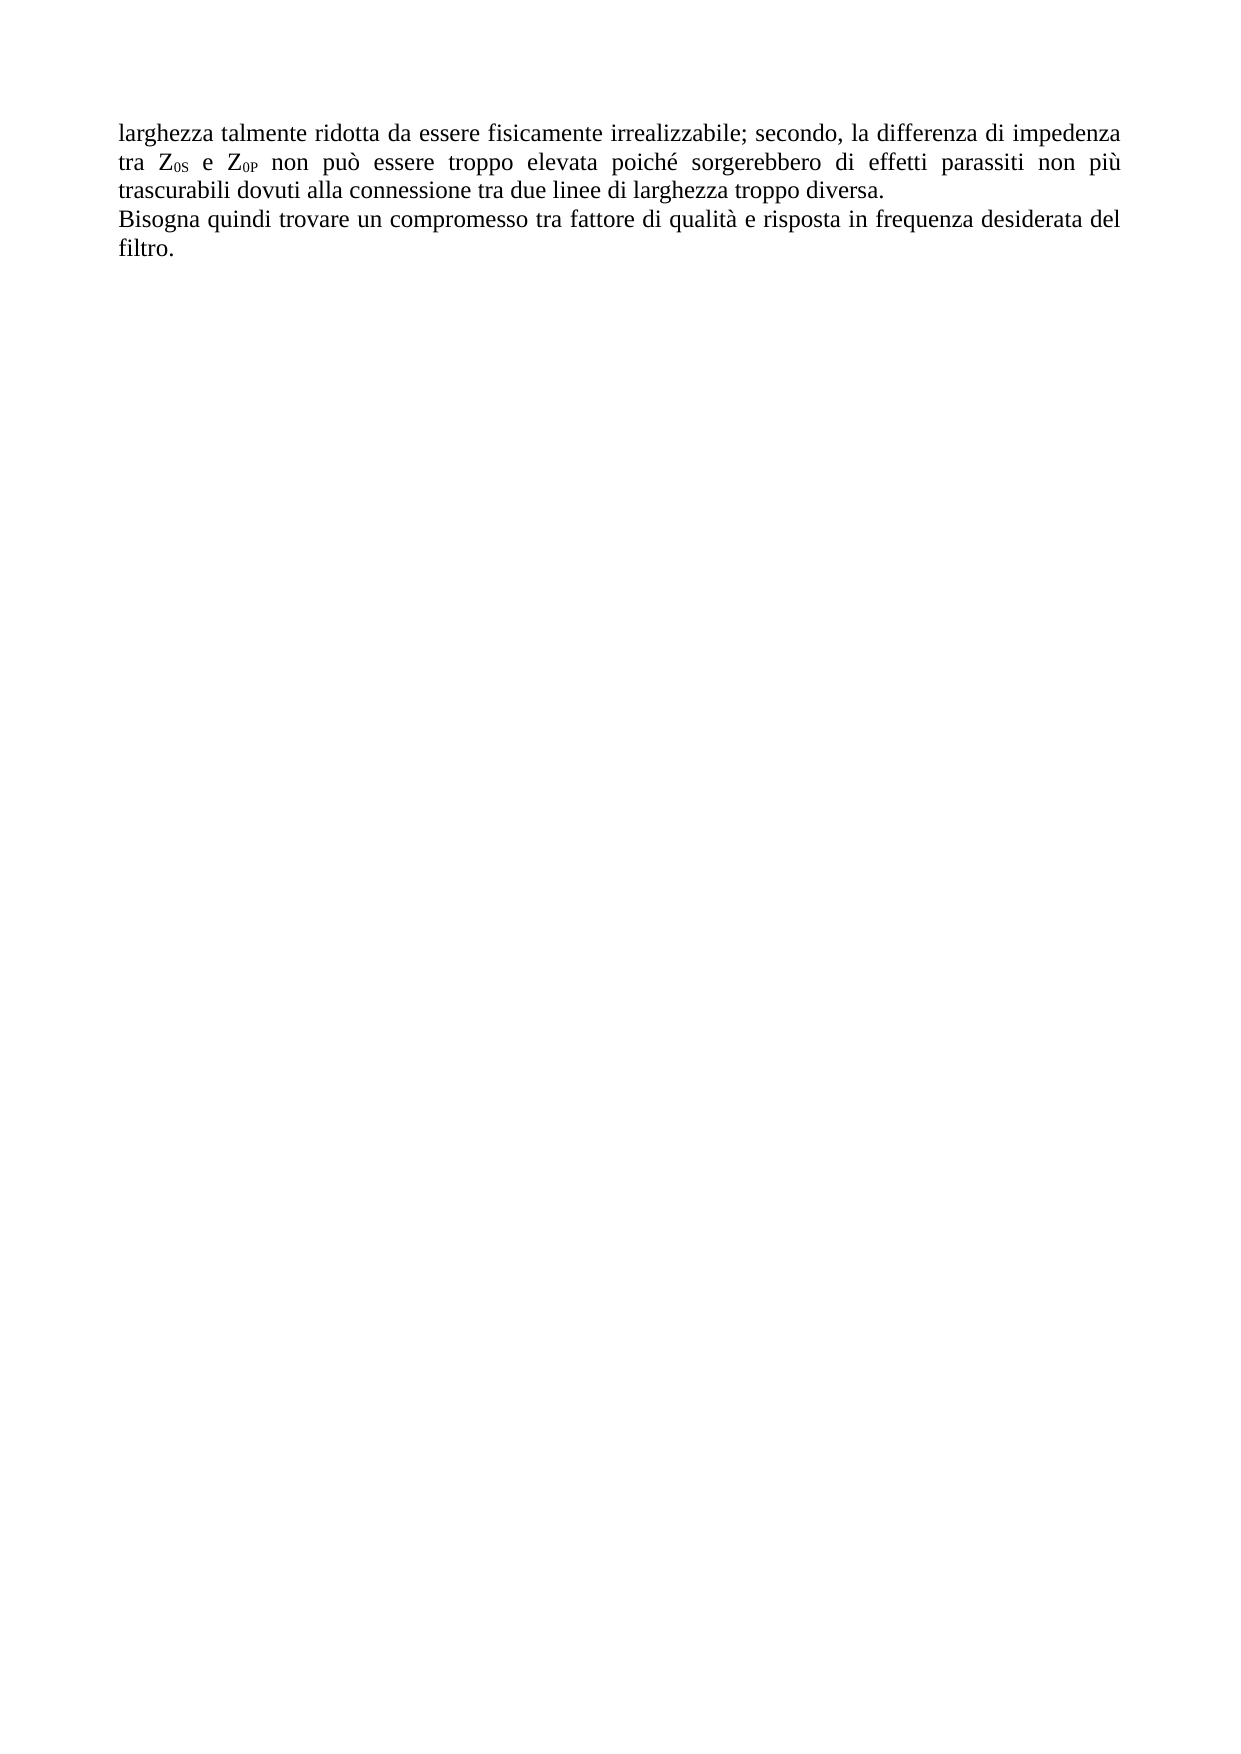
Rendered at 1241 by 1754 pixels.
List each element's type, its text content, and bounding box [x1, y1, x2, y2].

text larghezza talmente ridotta da essere fisicamente irrealizzabile; secondo, la differenza di impedenza tra Z0S e Z0P non può essere troppo elevata poiché sorgerebbero di effetti parassiti non più trascurabili dovuti alla connessione tra due linee di larghezza troppo diversa. [118, 118, 1122, 204]
text Bisogna quindi trovare un compromesso tra fattore di qualità e risposta in frequenza desiderata del filtro. [118, 204, 1122, 262]
